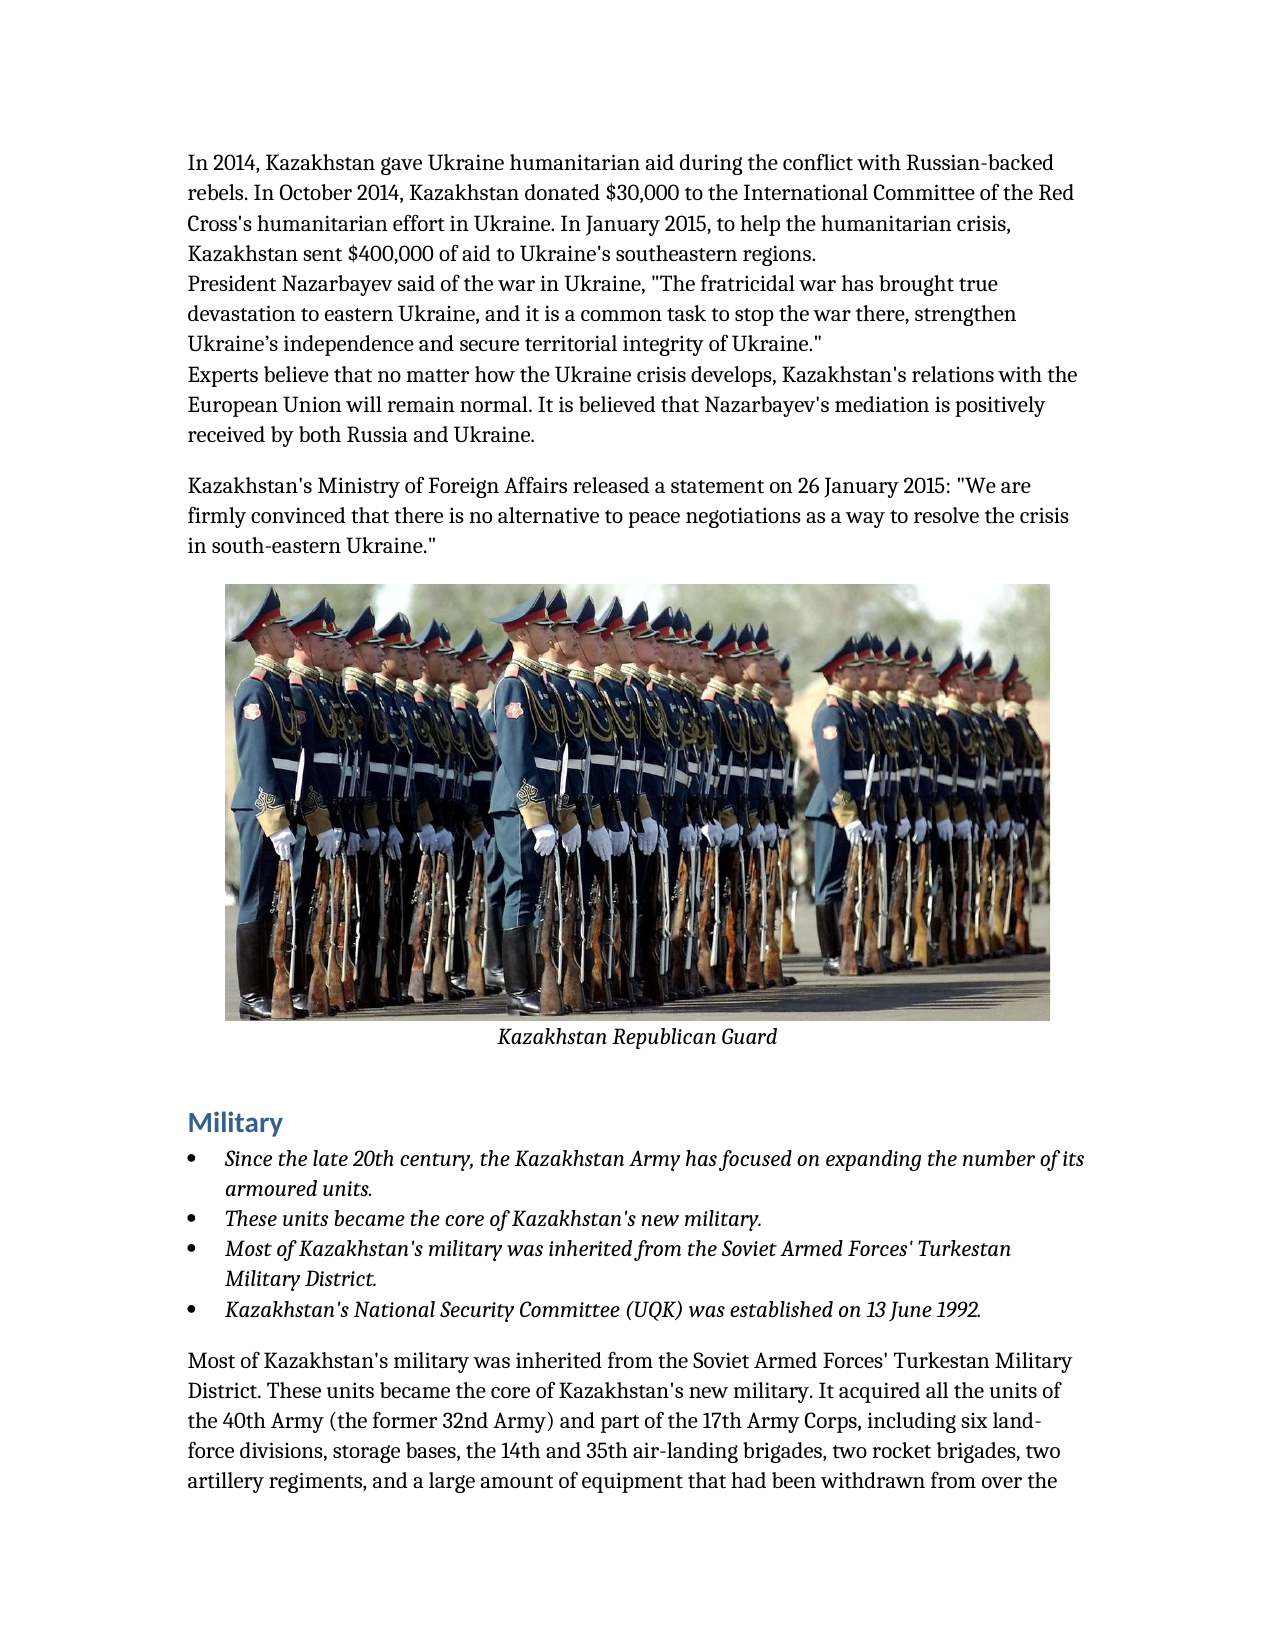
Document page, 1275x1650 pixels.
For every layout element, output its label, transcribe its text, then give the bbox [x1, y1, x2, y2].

list Most of Kazakhstan's military was inherited from the Soviet Armed Forces' Turkestan Military District. [187, 1236, 1087, 1292]
text Kazakhstan's Ministry of Foreign Affairs released a statement on 26 January 2015: "We are firmly convinced that there is no alternative to peace negotiations as a way to resolve the crisis in south-eastern Ukraine." [187, 473, 1087, 560]
text Kazakhstan Republican Guard [187, 584, 1087, 1051]
list These units became the core of Kazakhstan's new military. [187, 1206, 1087, 1232]
text Most of Kazakhstan's military was inherited from the Soviet Armed Forces' Turkestan Military District. These units became the core of Kazakhstan's new military. It acquired all the units of the 40th Army (the former 32nd Army) and part of the 17th Army Corps, including six land-force divisions, storage bases, the 14th and 35th air-landing brigades, two rocket brigades, two artillery regiments, and a large amount of equipment that had been withdrawn from over the [187, 1347, 1087, 1494]
text In 2014, Kazakhstan gave Ukraine humanitarian aid during the conflict with Russian-backed rebels. In October 2014, Kazakhstan donated $30,000 to the International Committee of the Red Cross's humanitarian effort in Ukraine. In January 2015, to help the humanitarian crisis, Kazakhstan sent $400,000 of aid to Ukraine's southeastern regions. President Nazarbayev said of the war in Ukraine, "The fratricidal war has brought true devastation to eastern Ukraine, and it is a common task to stop the war there, strengthen Ukraine’s independence and secure territorial integrity of Ukraine." Experts believe that no matter how the Ukraine crisis develops, Kazakhstan's relations with the European Union will remain normal. It is believed that Nazarbayev's mediation is positively received by both Russia and Ukraine. [187, 150, 1087, 448]
list Kazakhstan's National Security Committee (UQK) was established on 13 June 1992. [187, 1296, 1087, 1323]
subtitle Military [187, 1104, 1087, 1140]
list Since the late 20th century, the Kazakhstan Army has focused on expanding the number of its armoured units. [187, 1145, 1087, 1202]
picture [225, 584, 1050, 1021]
